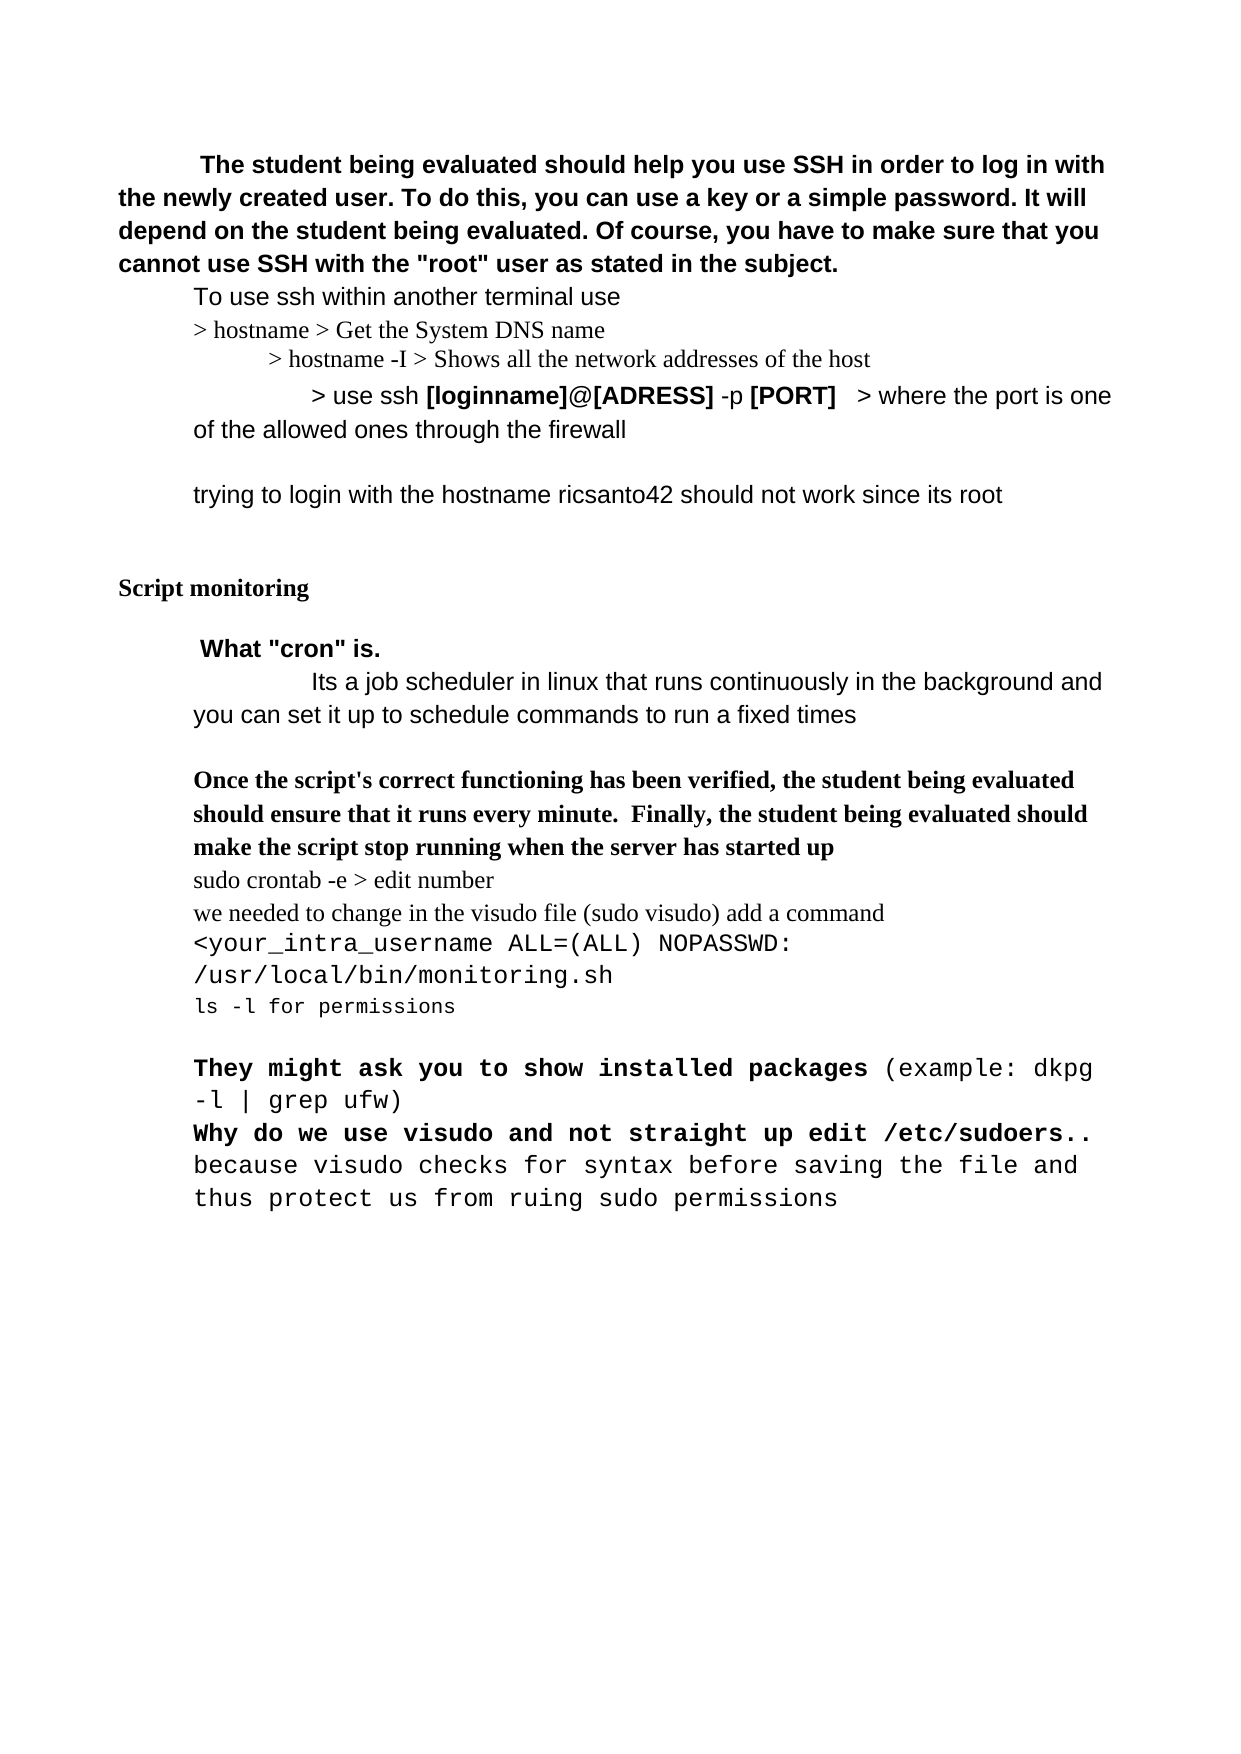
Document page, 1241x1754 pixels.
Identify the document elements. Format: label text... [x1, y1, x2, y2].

text sudo crontab -e > edit number [193, 865, 1122, 893]
text ls -l for permissions [193, 996, 1122, 1019]
text Script monitoring [118, 573, 1122, 602]
text because visudo checks for syntax before saving the file and thus protect us from ruing sudo permissions [193, 1153, 1122, 1214]
text Its a job scheduler in linux that runs continuously in the background and you can set it up to schedule commands to run a fixed times [193, 667, 1122, 729]
text we needed to change in the visudo file (sudo visudo) add a command <your_intra_username ALL=(ALL) NOPASSWD: /usr/local/bin/monitoring.sh [193, 898, 1122, 991]
text > hostname > Get the System DNS name [118, 315, 1122, 344]
text > hostname -I > Shows all the network addresses of the host [193, 344, 1122, 373]
text To use ssh within another terminal use [118, 282, 1122, 311]
text > use ssh [loginname]@[ADRESS] -p [PORT] > where the port is one of the allowed ones through the firewall [193, 377, 1122, 444]
text trying to login with the hostname ricsanto42 should not work since its root [193, 480, 1122, 509]
text The student being evaluated should help you use SSH in order to log in with the newly created user. To do this, you can use a key or a simple password. It will depend on the student being evaluated. Of course, you have to make sure that you cannot use SSH with the "root" user as stated in the subject. [118, 150, 1122, 278]
text Why do we use visudo and not straight up edit /etc/sudoers.. [193, 1120, 1122, 1149]
text What "cron" is. [193, 634, 1122, 663]
text Once the script's correct functioning has been verified, the student being evaluated should ensure that it runs every minute. Finally, the student being evaluated should make the script stop running when the server has started up [193, 766, 1122, 860]
text They might ask you to show installed packages (example: dkpg -l | grep ufw) [193, 1055, 1122, 1116]
